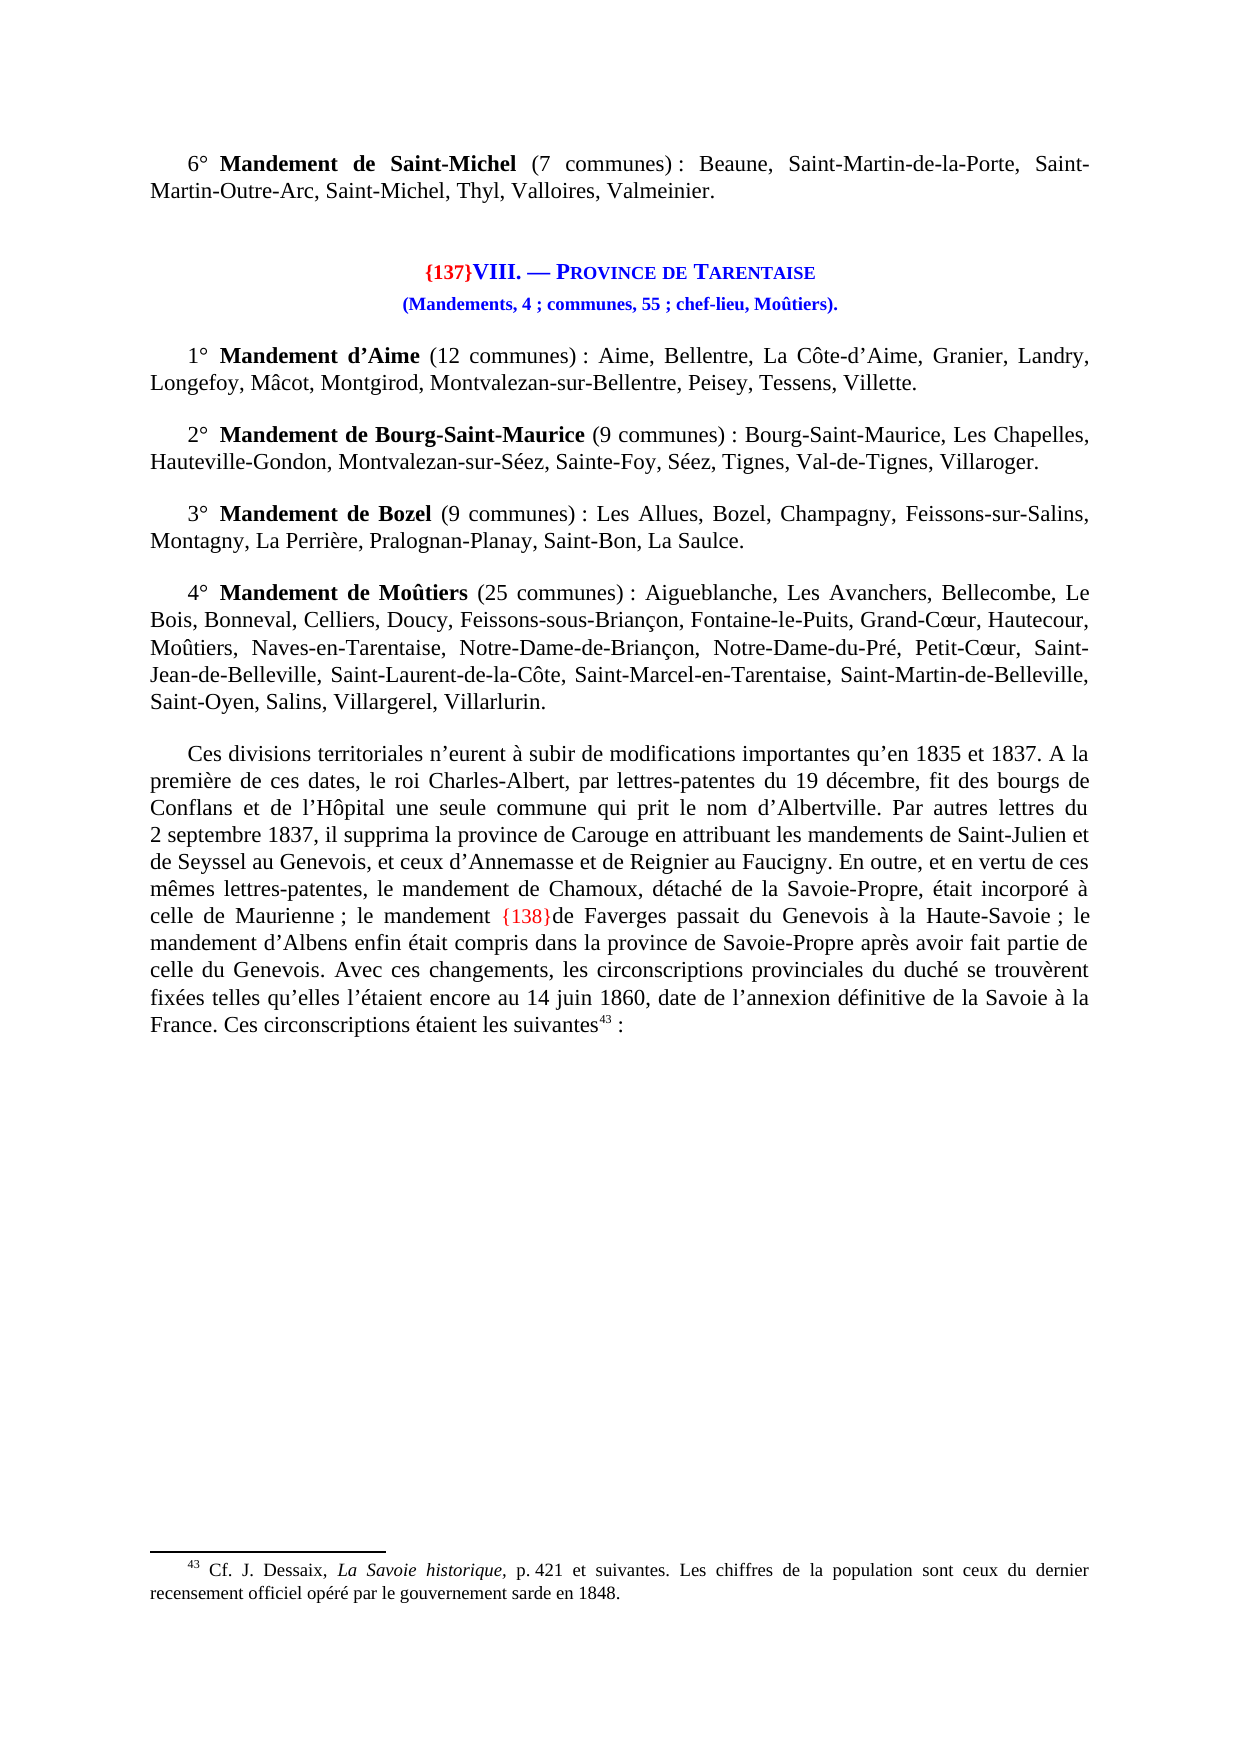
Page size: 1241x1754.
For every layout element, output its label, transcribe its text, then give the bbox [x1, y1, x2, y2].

text Ces divisions territoriales n’eurent à subir de modifications importantes qu’en 1835 et 1837. A la première de ces dates, le roi Charles-Albert, par lettres-patentes du 19 décembre, fit des bourgs de Conflans et de l’Hôpital une seule commune qui prit le nom d’Albertville. Par autres lettres du 2 septembre 1837, il supprima la province de Carouge en attribuant les mandements de Saint-Julien et de Seyssel au Genevois, et ceux d’Annemasse et de Reignier au Faucigny. En outre, et en vertu de ces mêmes lettres-patentes, le mandement de Chamoux, détaché de la Savoie-Propre, était incorporé à celle de Maurienne ; le mandement {138}de Faverges passait du Genevois à la Haute-Savoie ; le mandement d’Albens enfin était compris dans la province de Savoie-Propre après avoir fait partie de celle du Genevois. Avec ces changements, les circonscriptions provinciales du duché se trouvèrent fixées telles qu’elles l’étaient encore au 14 juin 1860, date de l’annexion définitive de la Savoie à la France. Ces circonscriptions étaient les suivantes : [150, 739, 1090, 1037]
text 6° Mandement de Saint-Michel (7 communes) : Beaune, Saint-Martin-de-la-Porte, Saint-Martin-Outre-Arc, Saint-Michel, Thyl, Valloires, Valmeinier. [150, 150, 1090, 204]
text 1° Mandement d’Aime (12 communes) : Aime, Bellentre, La Côte-d’Aime, Granier, Landry, Longefoy, Mâcot, Montgirod, Montvalezan-sur-Bellentre, Peisey, Tessens, Villette. [150, 342, 1090, 396]
text 4° Mandement de Moûtiers (25 communes) : Aigueblanche, Les Avanchers, Bellecombe, Le Bois, Bonneval, Celliers, Doucy, Feissons-sous-Briançon, Fontaine-le-Puits, Grand-Cœur, Hautecour, Moûtiers, Naves-en-Tarentaise, Notre-Dame-de-Briançon, Notre-Dame-du-Pré, Petit-Cœur, Saint-Jean-de-Belleville, Saint-Laurent-de-la-Côte, Saint-Marcel-en-Tarentaise, Saint-Martin-de-Belleville, Saint-Oyen, Salins, Villargerel, Villarlurin. [150, 579, 1090, 714]
text 3° Mandement de Bozel (9 communes) : Les Allues, Bozel, Champagny, Feissons-sur-Salins, Montagny, La Perrière, Pralognan-Planay, Saint-Bon, La Saulce. [150, 500, 1090, 554]
text {137}VIII. — Province de Tarentaise (Mandements, 4 ; communes, 55 ; chef-lieu, Moûtiers). [150, 254, 1090, 317]
text Cf. J. Dessaix, La Savoie historique, p. 421 et suivantes. Les chiffres de la population sont ceux du dernier recensement officiel opéré par le gouvernement sarde en 1848. [150, 1558, 1090, 1604]
text 2° Mandement de Bourg-Saint-Maurice (9 communes) : Bourg-Saint-Maurice, Les Chapelles, Hauteville-Gondon, Montvalezan-sur-Séez, Sainte-Foy, Séez, Tignes, Val-de-Tignes, Villaroger. [150, 421, 1090, 475]
